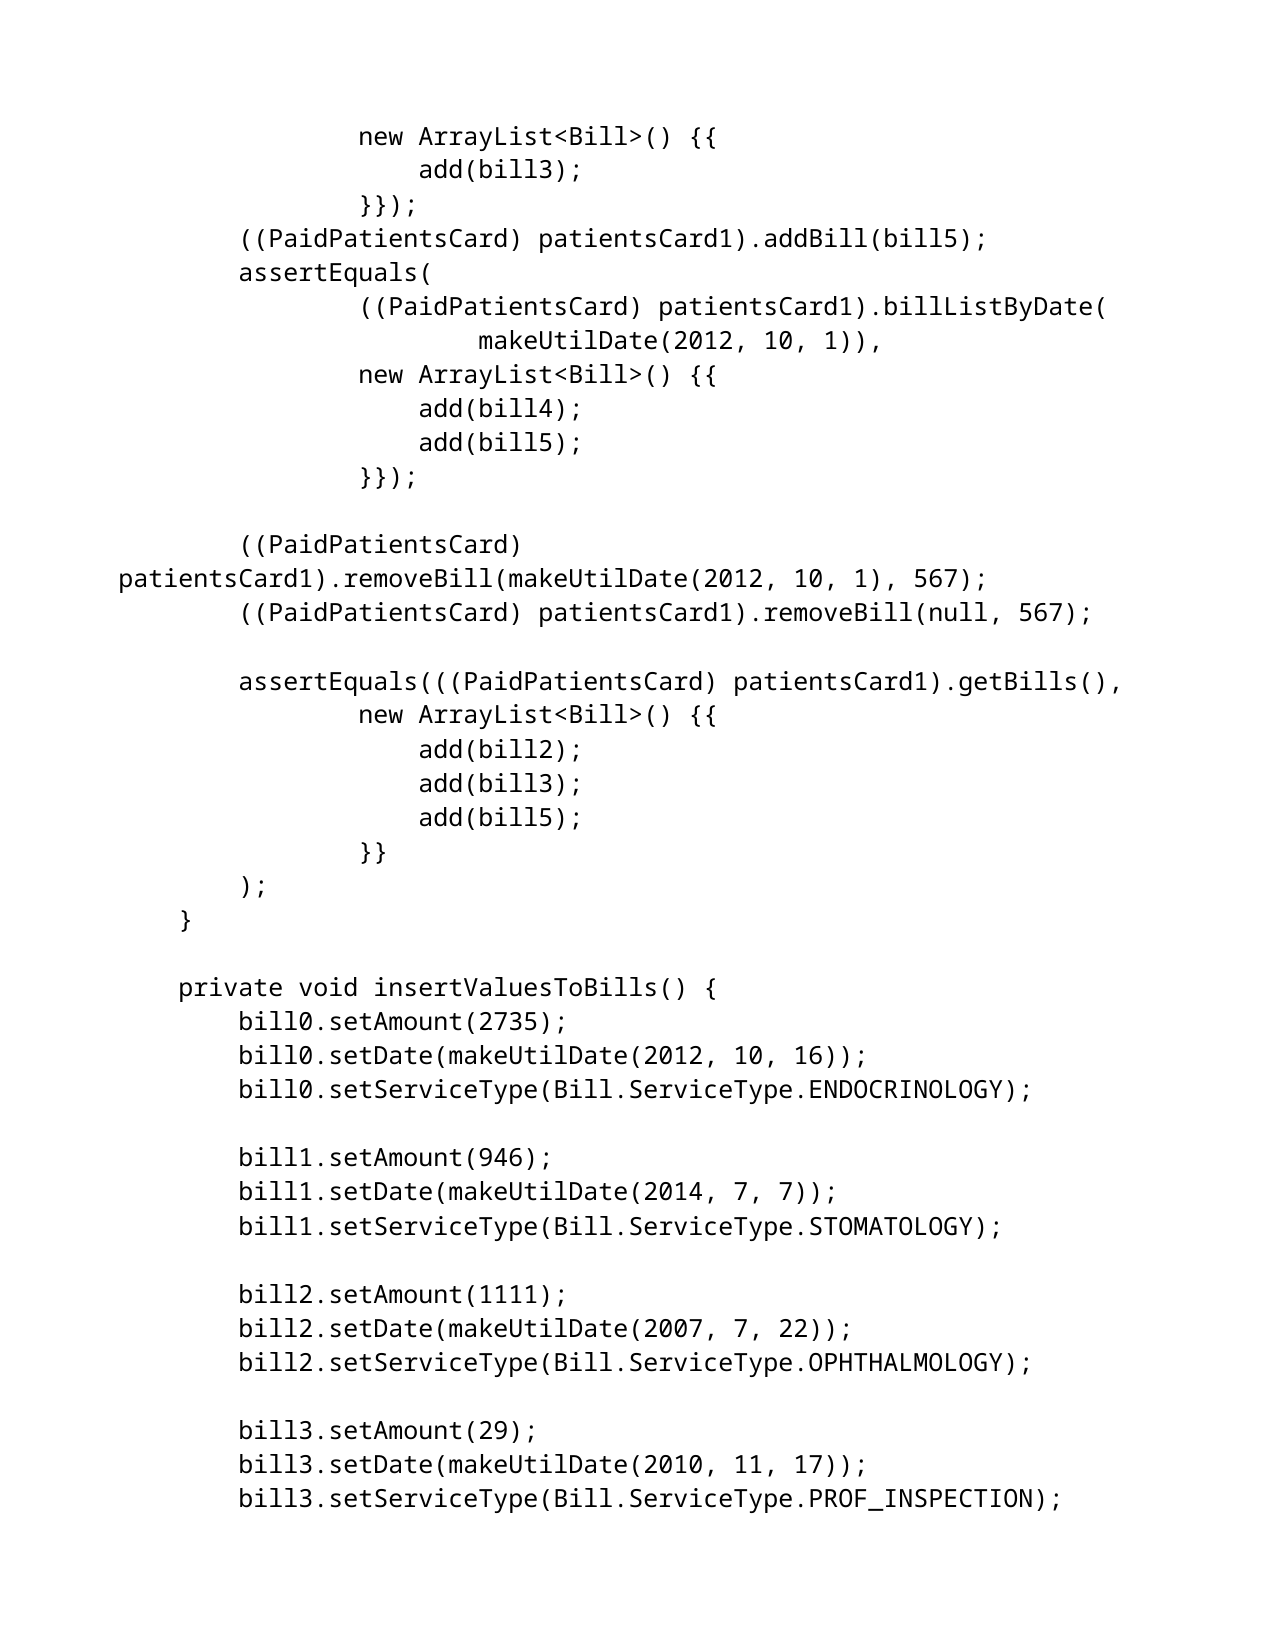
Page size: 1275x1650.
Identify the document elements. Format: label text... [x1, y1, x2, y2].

text bill2.setServiceType(Bill.ServiceType.OPHTHALMOLOGY); [118, 1344, 1157, 1378]
text bill1.setAmount(946); [118, 1140, 1157, 1174]
text private void insertValuesToBills() { [118, 970, 1157, 1004]
text ((PaidPatientsCard) patientsCard1).removeBill(makeUtilDate(2012, 10, 1), 567); [118, 527, 1157, 595]
text makeUtilDate(2012, 10, 1)), [118, 322, 1157, 357]
text bill0.setAmount(2735); [118, 1004, 1157, 1038]
text add(bill3); [118, 765, 1157, 799]
text bill0.setServiceType(Bill.ServiceType.ENDOCRINOLOGY); [118, 1072, 1157, 1106]
text new ArrayList<Bill>() {{ [118, 118, 1157, 152]
text new ArrayList<Bill>() {{ [118, 357, 1157, 391]
text }} [118, 833, 1157, 867]
text add(bill3); [118, 152, 1157, 186]
text ((PaidPatientsCard) patientsCard1).billListByDate( [118, 288, 1157, 322]
text ((PaidPatientsCard) patientsCard1).removeBill(null, 567); [118, 595, 1157, 629]
text bill3.setServiceType(Bill.ServiceType.PROF_INSPECTION); [118, 1481, 1157, 1515]
text bill1.setServiceType(Bill.ServiceType.STOMATOLOGY); [118, 1208, 1157, 1242]
text assertEquals( [118, 254, 1157, 288]
text ); [118, 867, 1157, 902]
text add(bill2); [118, 731, 1157, 765]
text assertEquals(((PaidPatientsCard) patientsCard1).getBills(), [118, 663, 1157, 697]
text ((PaidPatientsCard) patientsCard1).addBill(bill5); [118, 220, 1157, 254]
text bill1.setDate(makeUtilDate(2014, 7, 7)); [118, 1174, 1157, 1208]
text bill3.setDate(makeUtilDate(2010, 11, 17)); [118, 1447, 1157, 1481]
text bill2.setAmount(1111); [118, 1276, 1157, 1310]
text }}); [118, 459, 1157, 493]
text add(bill5); [118, 425, 1157, 459]
text add(bill4); [118, 391, 1157, 425]
text new ArrayList<Bill>() {{ [118, 697, 1157, 731]
text }}); [118, 186, 1157, 220]
text bill0.setDate(makeUtilDate(2012, 10, 16)); [118, 1038, 1157, 1072]
text bill3.setAmount(29); [118, 1412, 1157, 1447]
text add(bill5); [118, 799, 1157, 833]
text bill2.setDate(makeUtilDate(2007, 7, 22)); [118, 1310, 1157, 1344]
text } [118, 902, 1157, 936]
